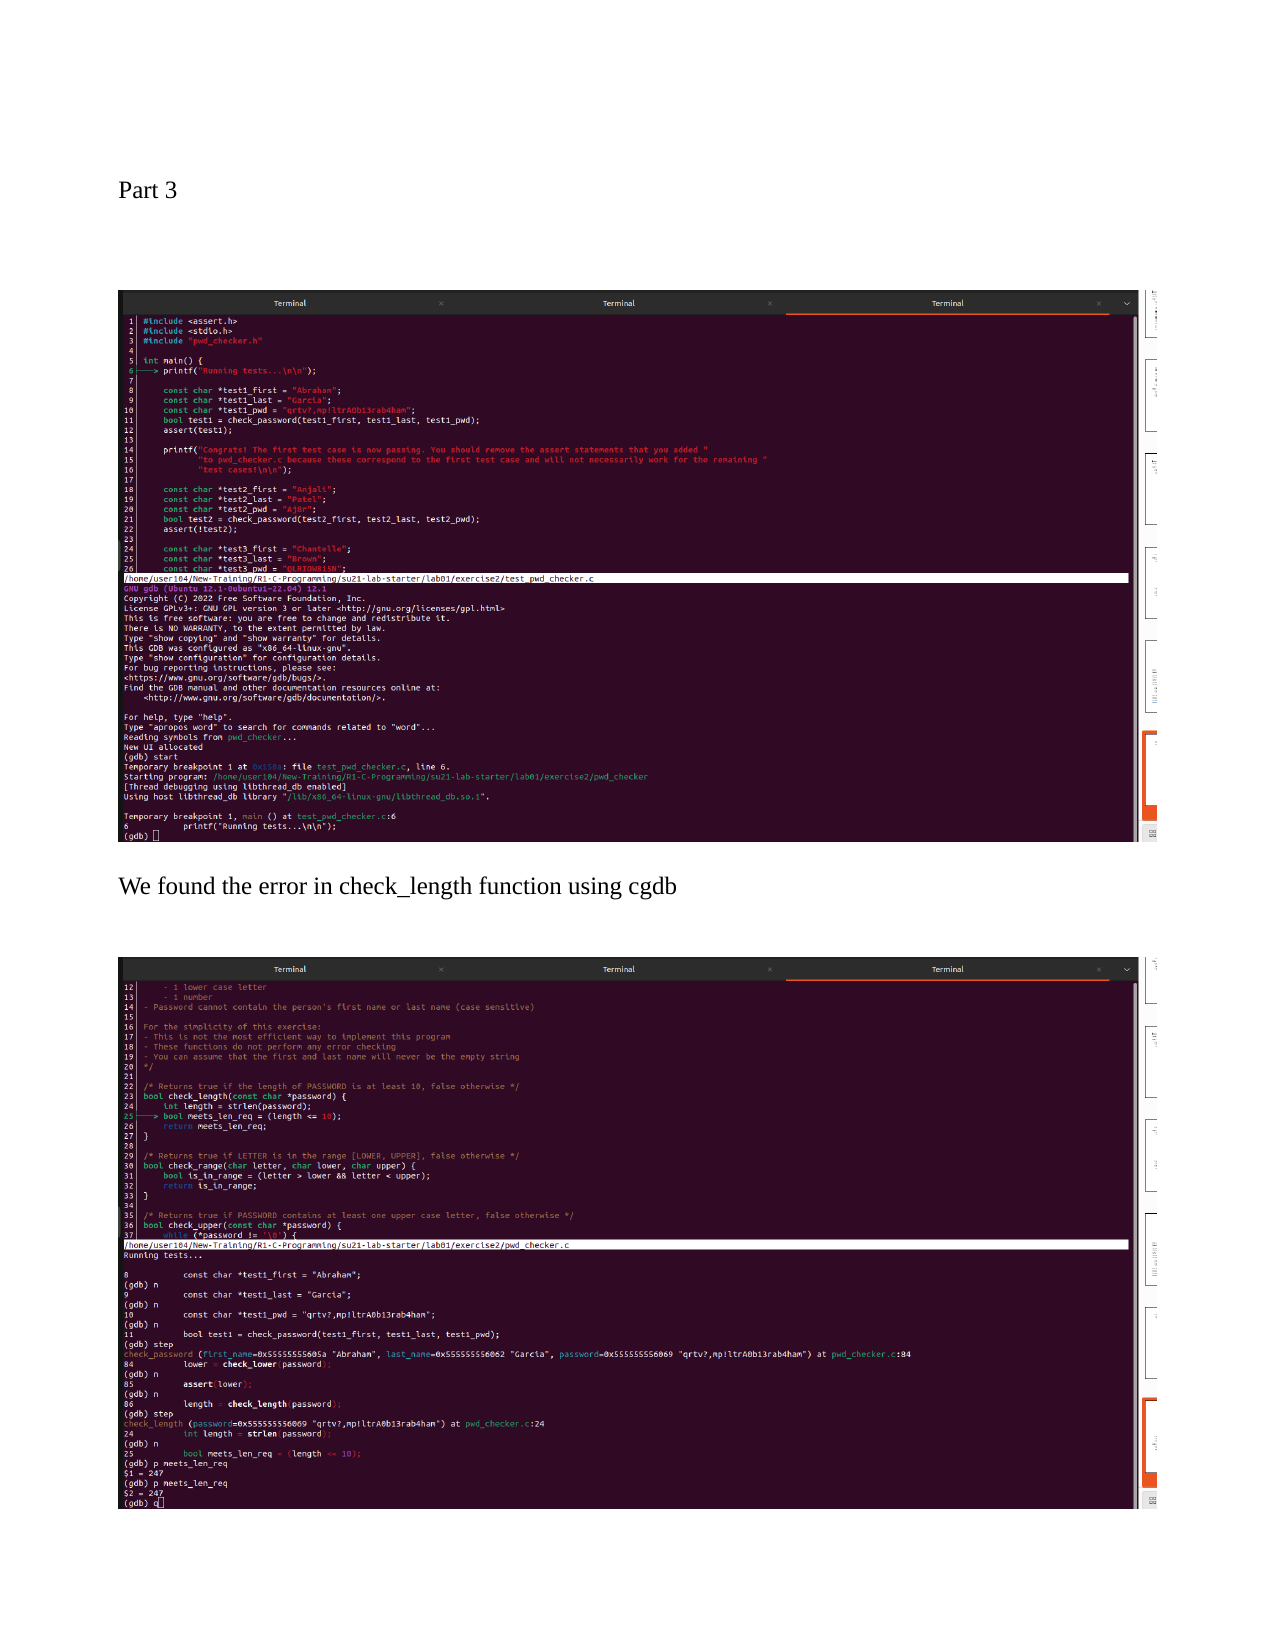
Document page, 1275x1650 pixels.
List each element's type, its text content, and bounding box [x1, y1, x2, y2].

text Part 3 [118, 176, 1157, 204]
picture [118, 957, 1157, 1509]
text We found the error in check_length function using cgdb [118, 871, 1157, 899]
picture [118, 290, 1157, 842]
